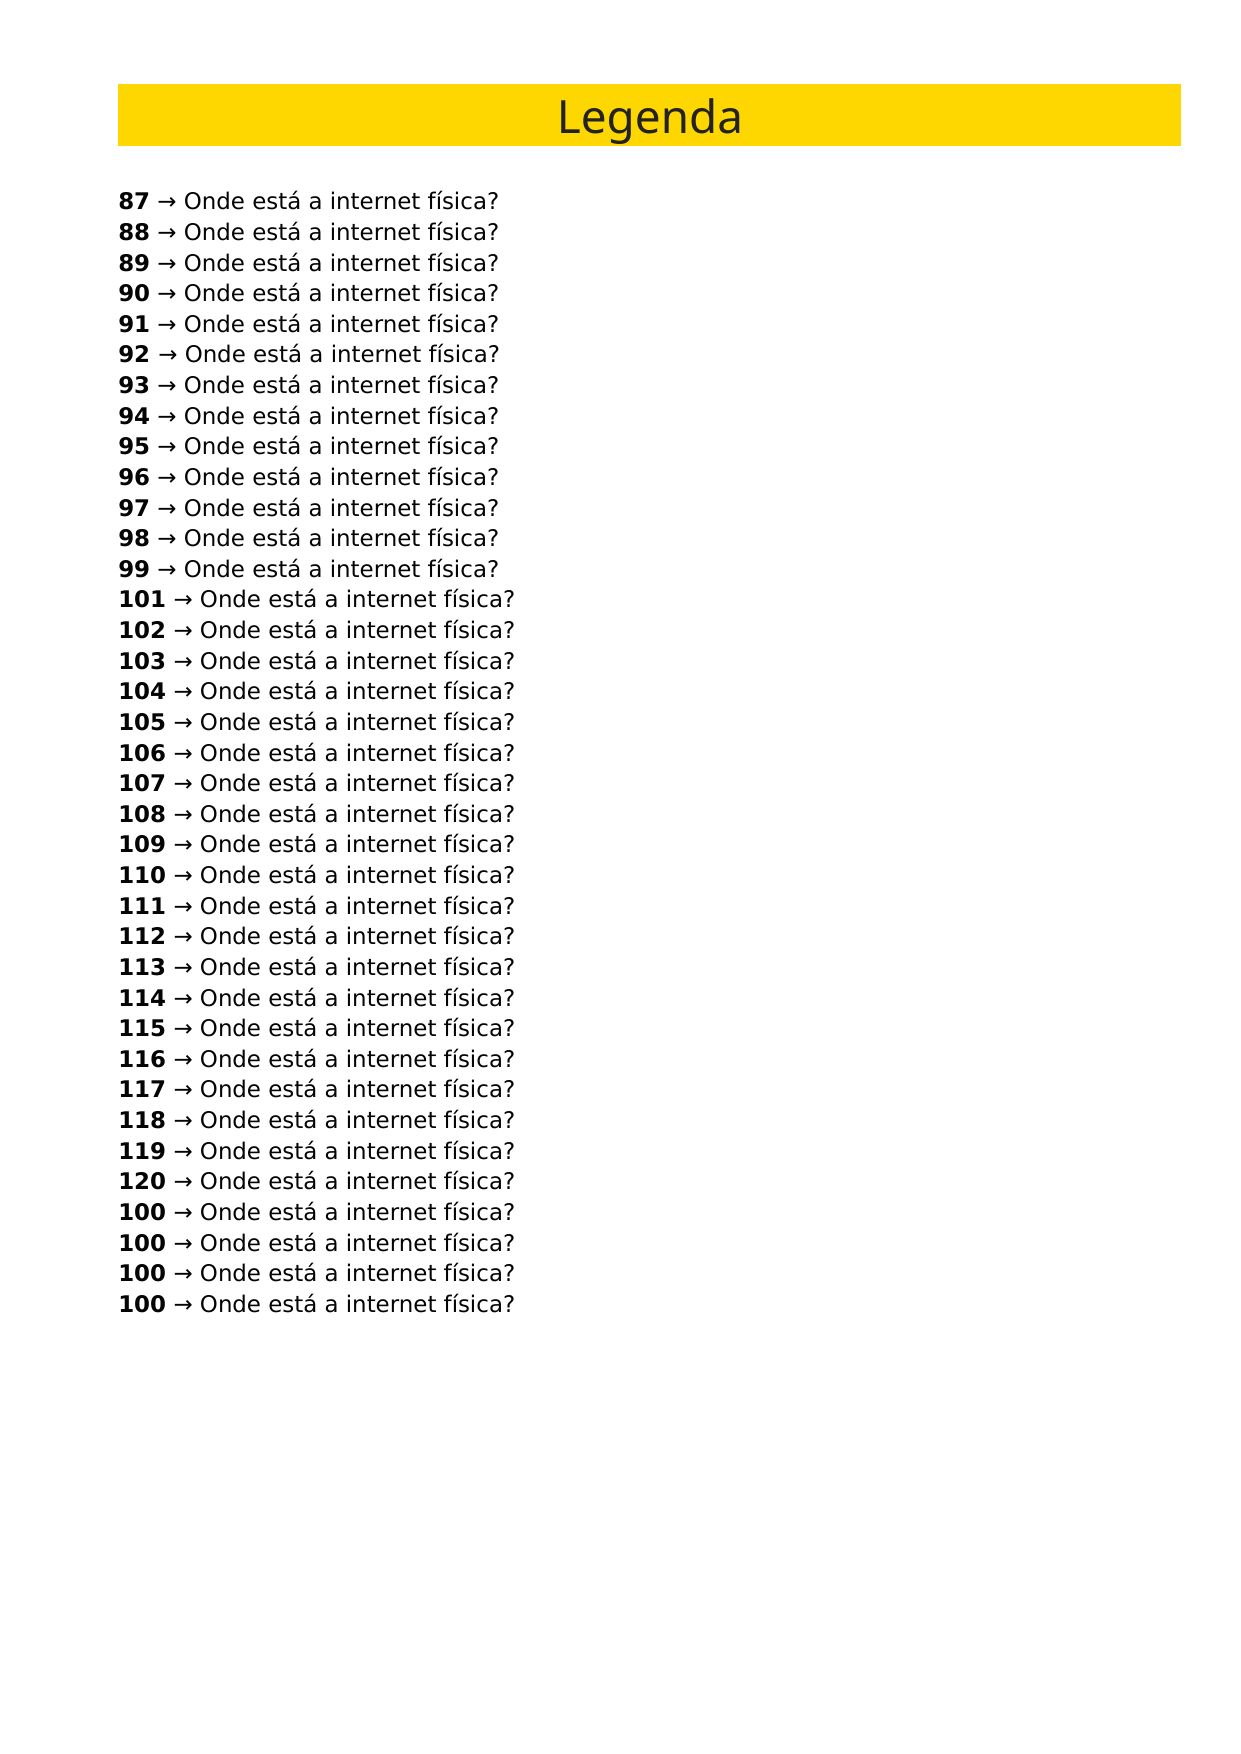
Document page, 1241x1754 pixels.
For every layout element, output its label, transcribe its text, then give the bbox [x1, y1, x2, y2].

subtitle 92 → Onde está a internet física? [118, 342, 1181, 368]
subtitle 99 → Onde está a internet física? [118, 556, 1181, 583]
subtitle 100 → Onde está a internet física? [118, 1291, 1181, 1318]
subtitle 115 → Onde está a internet física? [118, 1015, 1181, 1042]
subtitle 93 → Onde está a internet física? [118, 372, 1181, 399]
subtitle 120 → Onde está a internet física? [118, 1168, 1181, 1195]
subtitle 88 → Onde está a internet física? [118, 219, 1181, 246]
subtitle 116 → Onde está a internet física? [118, 1046, 1181, 1073]
subtitle 90 → Onde está a internet física? [118, 280, 1181, 307]
subtitle 91 → Onde está a internet física? [118, 311, 1181, 338]
subtitle 104 → Onde está a internet física? [118, 678, 1181, 705]
subtitle 108 → Onde está a internet física? [118, 801, 1181, 828]
subtitle 110 → Onde está a internet física? [118, 862, 1181, 889]
subtitle 100 → Onde está a internet física? [118, 1260, 1181, 1287]
subtitle 107 → Onde está a internet física? [118, 770, 1181, 797]
subtitle 98 → Onde está a internet física? [118, 525, 1181, 552]
subtitle 112 → Onde está a internet física? [118, 923, 1181, 950]
subtitle 100 → Onde está a internet física? [118, 1199, 1181, 1226]
subtitle 94 → Onde está a internet física? [118, 403, 1181, 429]
subtitle 100 → Onde está a internet física? [118, 1230, 1181, 1256]
subtitle 101 → Onde está a internet física? [118, 587, 1181, 613]
subtitle 105 → Onde está a internet física? [118, 709, 1181, 736]
subtitle 106 → Onde está a internet física? [118, 740, 1181, 766]
subtitle 95 → Onde está a internet física? [118, 433, 1181, 460]
subtitle 118 → Onde está a internet física? [118, 1107, 1181, 1134]
subtitle 102 → Onde está a internet física? [118, 617, 1181, 644]
subtitle 113 → Onde está a internet física? [118, 954, 1181, 981]
subtitle 89 → Onde está a internet física? [118, 250, 1181, 276]
subtitle 119 → Onde está a internet física? [118, 1138, 1181, 1164]
subtitle 97 → Onde está a internet física? [118, 495, 1181, 521]
subtitle 103 → Onde está a internet física? [118, 648, 1181, 674]
subtitle 117 → Onde está a internet física? [118, 1077, 1181, 1103]
subtitle 87 → Onde está a internet física? [118, 188, 1181, 215]
subtitle 111 → Onde está a internet física? [118, 893, 1181, 919]
subtitle 109 → Onde está a internet física? [118, 832, 1181, 858]
subtitle 114 → Onde está a internet física? [118, 985, 1181, 1011]
subtitle 96 → Onde está a internet física? [118, 464, 1181, 491]
